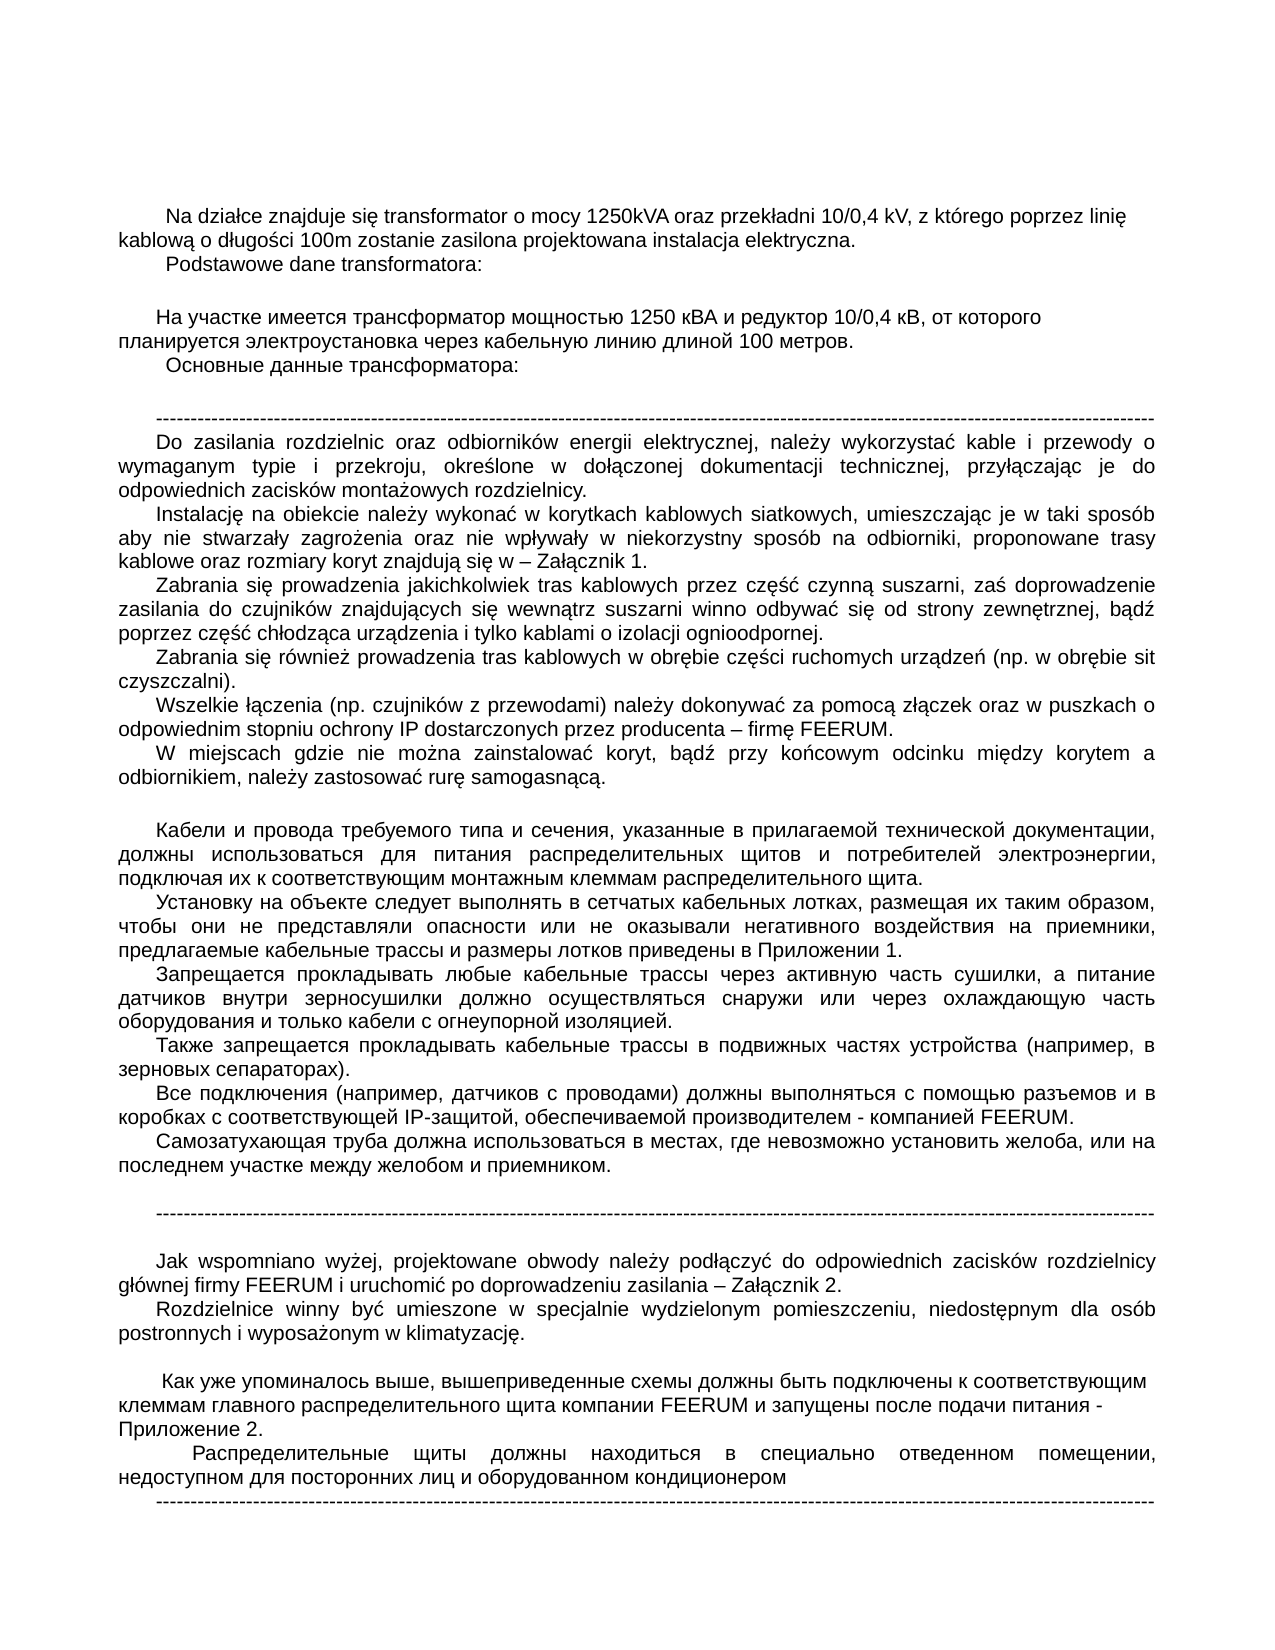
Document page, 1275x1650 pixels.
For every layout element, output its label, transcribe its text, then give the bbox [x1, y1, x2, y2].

text W miejscach gdzie nie można zainstalować koryt, bądź przy końcowym odcinku między korytem a odbiornikiem, należy zastosować rurę samogasnącą. [118, 741, 1157, 789]
text Также запрещается прокладывать кабельные трассы в подвижных частях устройства (например, в зерновых сепараторах). [118, 1033, 1157, 1081]
text Как уже упоминалось выше, вышеприведенные схемы должны быть подключены к соответствующим клеммам главного распределительного щита компании FEERUM и запущены после подачи питания - Приложение 2. [118, 1369, 1157, 1441]
text Zabrania się również prowadzenia tras kablowych w obrębie części ruchomych urządzeń (np. w obrębie sit czyszczalni). [118, 645, 1157, 693]
text Jak wspomniano wyżej, projektowane obwody należy podłączyć do odpowiednich zacisków rozdzielnicy głównej firmy FEERUM i uruchomić po doprowadzeniu zasilania – Załącznik 2. [118, 1249, 1157, 1297]
text Wszelkie łączenia (np. czujników z przewodami) należy dokonywać za pomocą złączek oraz w puszkach o odpowiednim stopniu ochrony IP dostarczonych przez producenta – firmę FEERUM. [118, 693, 1157, 741]
text Rozdzielnice winny być umieszone w specjalnie wydzielonym pomieszczeniu, niedostępnym dla osób postronnych i wyposażonym w klimatyzację. [118, 1297, 1157, 1345]
text Распределительные щиты должны находиться в специально отведенном помещении, недоступном для посторонних лиц и оборудованном кондиционером [118, 1441, 1157, 1488]
text ------------------------------------------------------------------------------------------------------------------------------------------------ [118, 406, 1157, 429]
text Основные данные трансформатора: [118, 353, 1157, 377]
text Na działce znajduje się transformator o mocy 1250kVA oraz przekładni 10/0,4 kV, z którego poprzez linię kablową o długości 100m zostanie zasilona projektowana instalacja elektryczna. [118, 204, 1157, 252]
text Instalację na obiekcie należy wykonać w korytkach kablowych siatkowych, umieszczając je w taki sposób aby nie stwarzały zagrożenia oraz nie wpływały w niekorzystny sposób na odbiorniki, proponowane trasy kablowe oraz rozmiary koryt znajdują się w – Załącznik 1. [118, 501, 1157, 573]
text Установку на объекте следует выполнять в сетчатых кабельных лотках, размещая их таким образом, чтобы они не представляли опасности или не оказывали негативного воздействия на приемники, предлагаемые кабельные трассы и размеры лотков приведены в Приложении 1. [118, 889, 1157, 961]
text Podstawowe dane transformatora: [118, 252, 1157, 276]
text Самозатухающая труба должна использоваться в местах, где невозможно установить желоба, или на последнем участке между желобом и приемником. [118, 1129, 1157, 1177]
text ------------------------------------------------------------------------------------------------------------------------------------------------ [118, 1488, 1157, 1512]
text Запрещается прокладывать любые кабельные трассы через активную часть сушилки, а питание датчиков внутри зерносушилки должно осуществляться снаружи или через охлаждающую часть оборудования и только кабели с огнеупорной изоляцией. [118, 961, 1157, 1033]
text Кабели и провода требуемого типа и сечения, указанные в прилагаемой технической документации, должны использоваться для питания распределительных щитов и потребителей электроэнергии, подключая их к соответствующим монтажным клеммам распределительного щита. [118, 818, 1157, 889]
text Zabrania się prowadzenia jakichkolwiek tras kablowych przez część czynną suszarni, zaś doprowadzenie zasilania do czujników znajdujących się wewnątrz suszarni winno odbywać się od strony zewnętrznej, bądź poprzez część chłodząca urządzenia i tylko kablami o izolacji ognioodpornej. [118, 573, 1157, 645]
text ------------------------------------------------------------------------------------------------------------------------------------------------ [118, 1201, 1157, 1225]
text На участке имеется трансформатор мощностью 1250 кВА и редуктор 10/0,4 кВ, от которого планируется электроустановка через кабельную линию длиной 100 метров. [118, 305, 1157, 353]
text Do zasilania rozdzielnic oraz odbiorników energii elektrycznej, należy wykorzystać kable i przewody o wymaganym typie i przekroju, określone w dołączonej dokumentacji technicznej, przyłączając je do odpowiednich zacisków montażowych rozdzielnicy. [118, 429, 1157, 501]
text Все подключения (например, датчиков с проводами) должны выполняться с помощью разъемов и в коробках с соответствующей IP-защитой, обеспечиваемой производителем - компанией FEERUM. [118, 1081, 1157, 1129]
